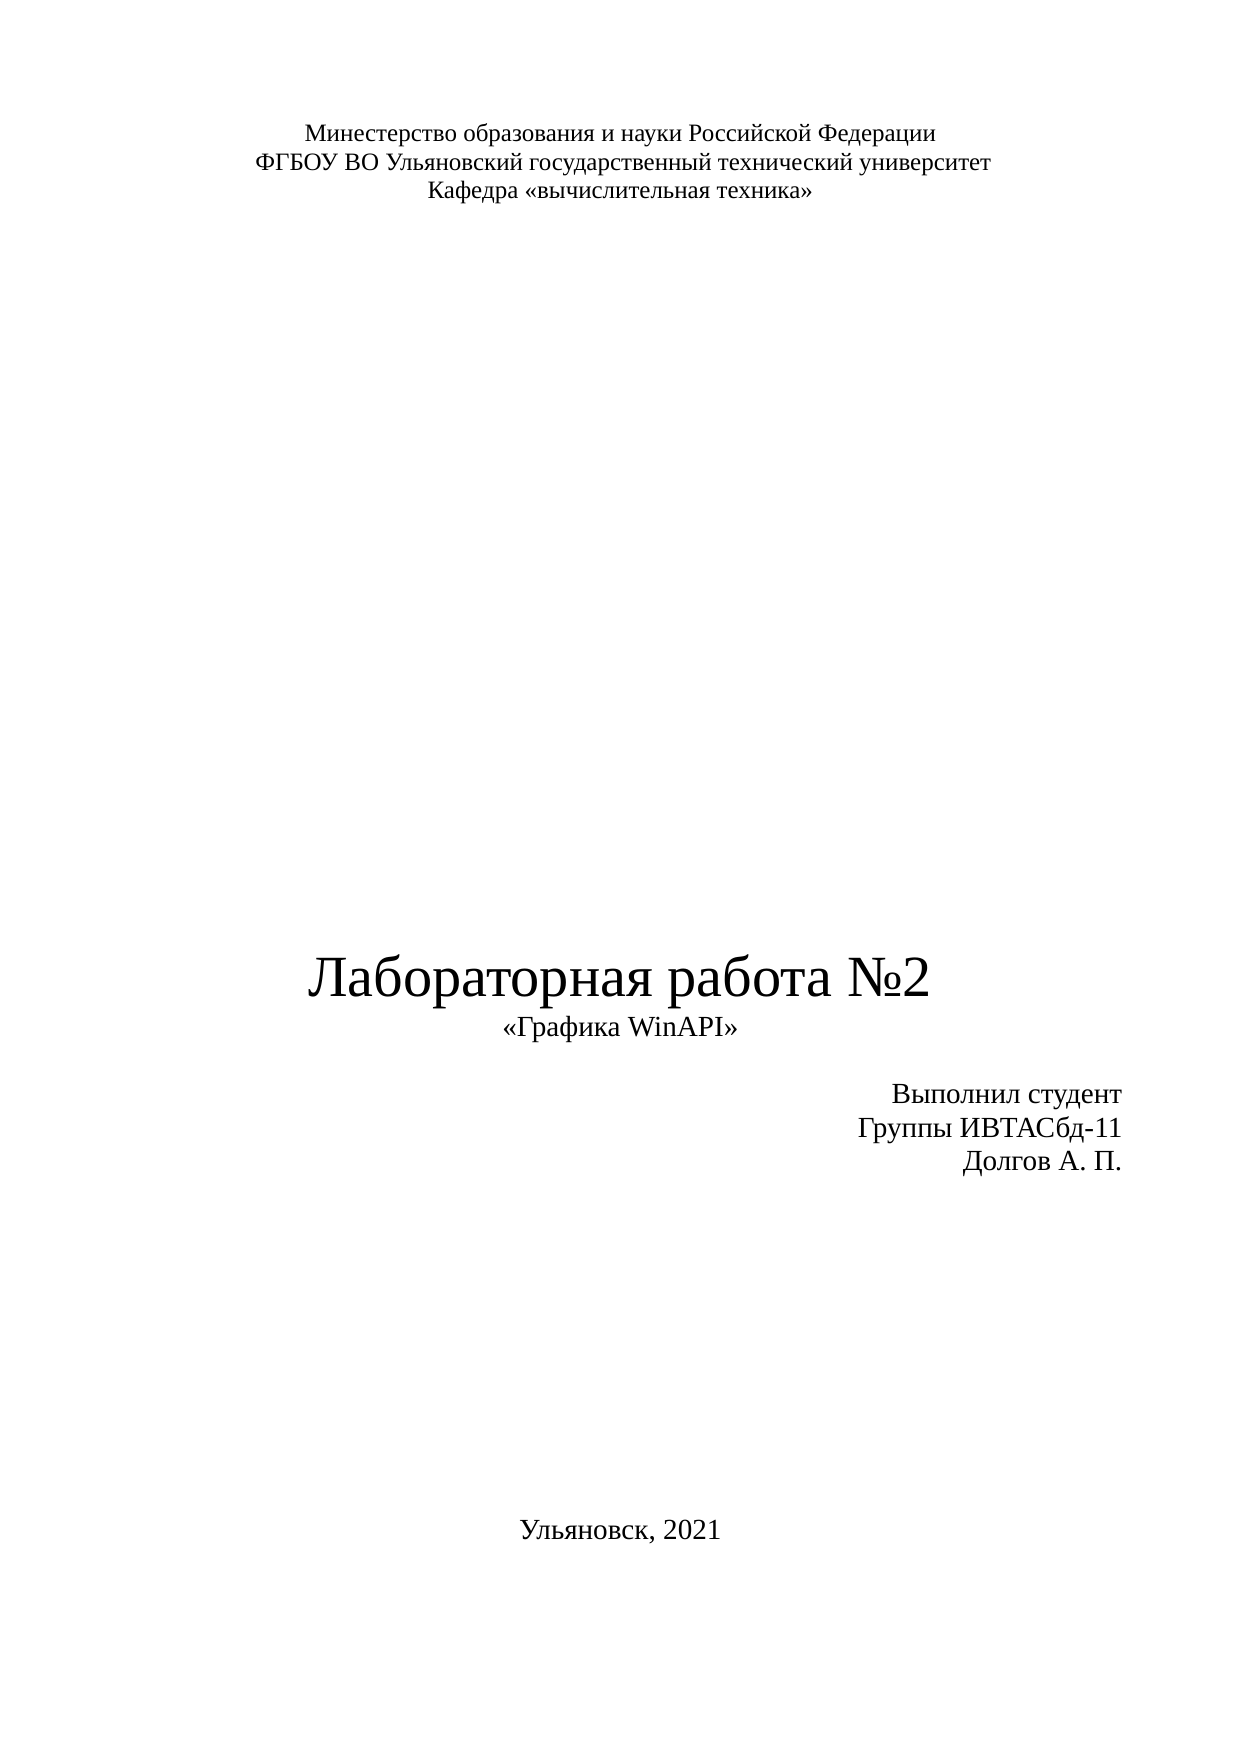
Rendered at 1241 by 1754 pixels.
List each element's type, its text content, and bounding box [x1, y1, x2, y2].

text Минестерство образования и науки Российской Федерации [118, 118, 1122, 147]
text ФГБОУ ВО Ульяновский государственный технический университет [118, 147, 1122, 176]
text Долгов А. П. [118, 1143, 1122, 1177]
text Кафедра «вычислительная техника» [118, 176, 1122, 204]
text Выполнил студент [118, 1076, 1122, 1110]
text Лабораторная работа №2 [118, 942, 1122, 1009]
text Ульяновск, 2021 [118, 1512, 1122, 1546]
text «Графика WinAPI» [118, 1009, 1122, 1043]
text Группы ИВТАСбд-11 [118, 1110, 1122, 1143]
